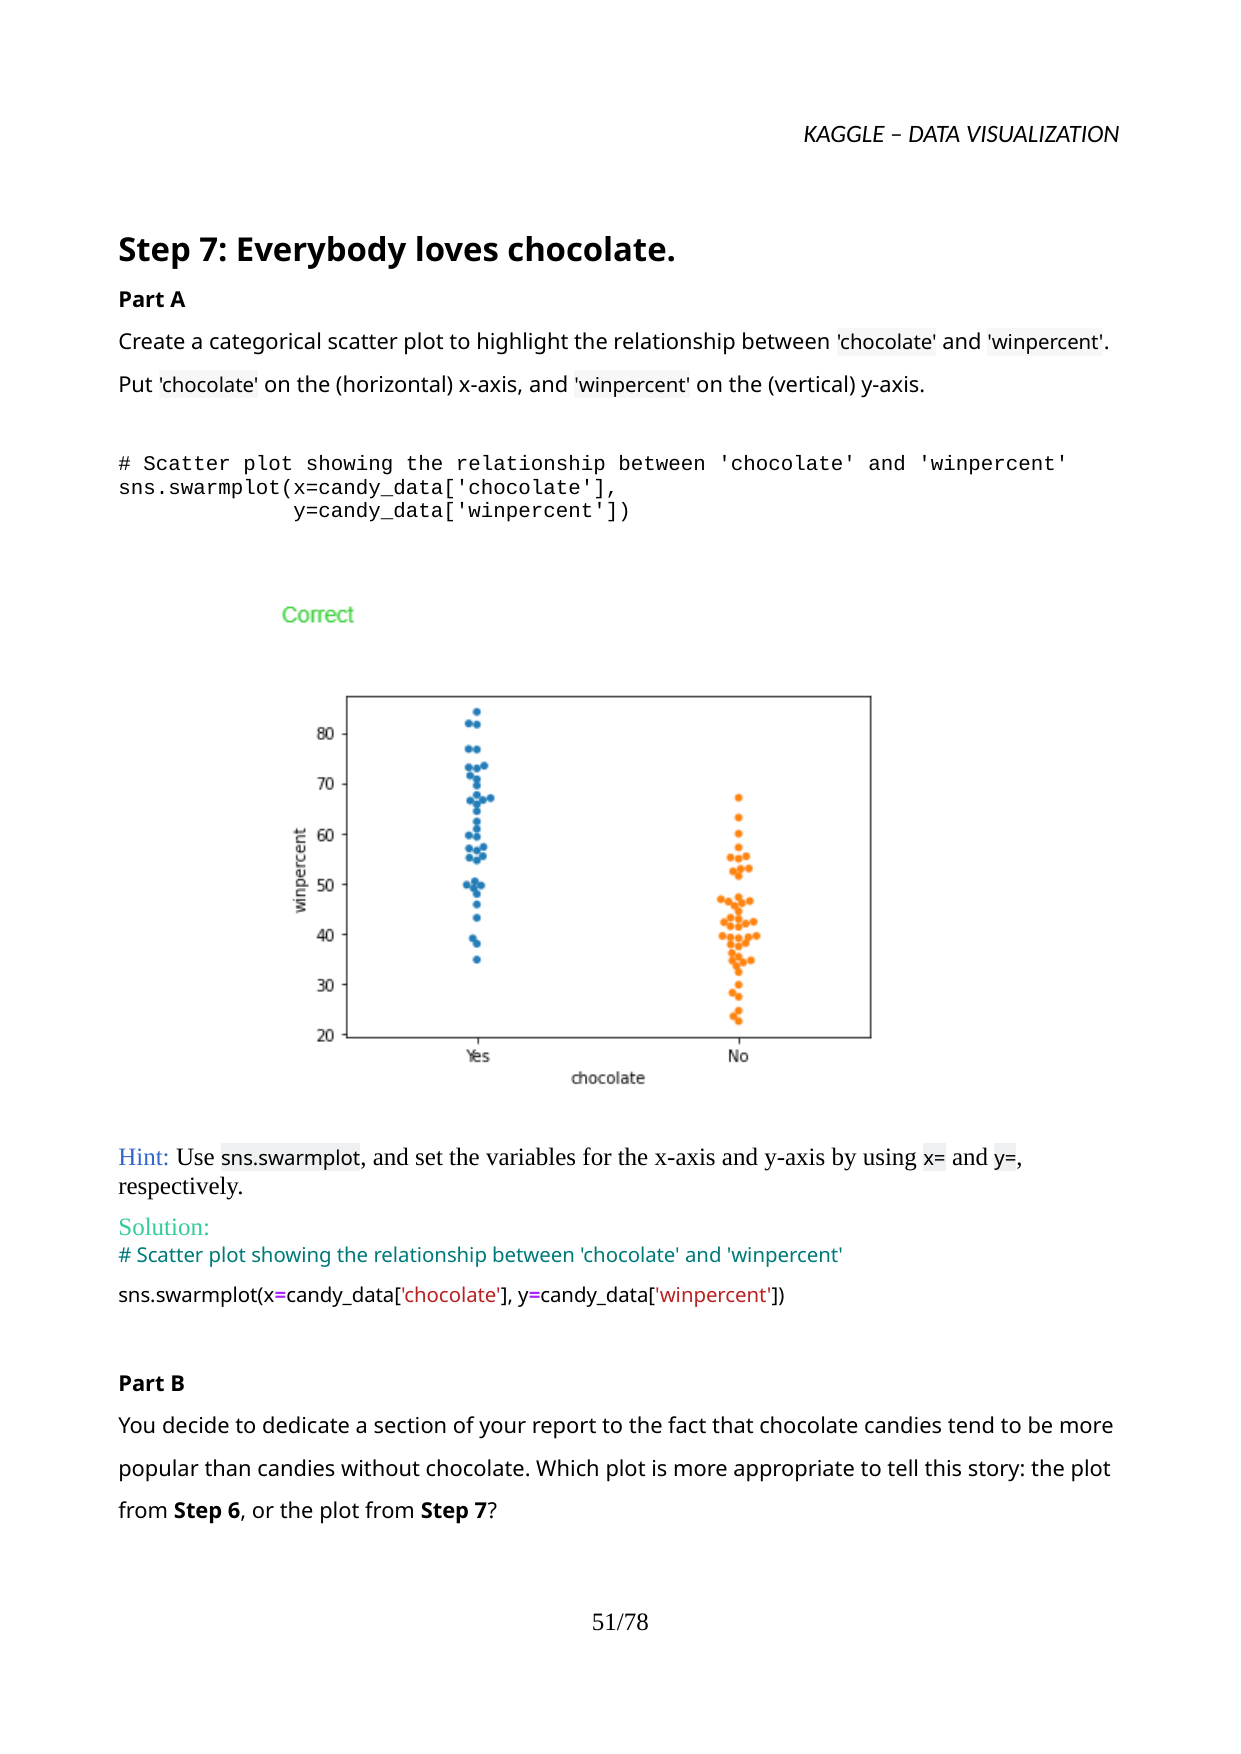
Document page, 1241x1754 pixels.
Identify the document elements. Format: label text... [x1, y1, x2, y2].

text Hint: Use sns.swarmplot, and set the variables for the x-axis and y-axis by using x= and y=, respectively. [118, 571, 1122, 1200]
text Create a categorical scatter plot to highlight the relationship between 'chocolate' and 'winpercent'. Put 'chocolate' on the (horizontal) x-axis, and 'winpercent' on the (vertical) y-axis. [118, 326, 1122, 398]
picture [240, 571, 1000, 1142]
text sns.swarmplot(x=candy_data['chocolate'], [118, 477, 1122, 500]
text You decide to dedicate a section of your report to the fact that chocolate candies tend to be more popular than candies without chocolate. Which plot is more appropriate to tell this story: the plot from Step 6, or the plot from Step 7? [118, 1410, 1122, 1525]
text sns.swarmplot(x=candy_data['chocolate'], y=candy_data['winpercent']) [118, 1280, 1122, 1308]
subtitle Step 7: Everybody loves chocolate. [118, 227, 1122, 271]
text y=candy_data['winpercent']) [118, 500, 1122, 524]
text # Scatter plot showing the relationship between 'chocolate' and 'winpercent' [118, 453, 1122, 477]
subtitle Part A [118, 284, 1122, 314]
text Solution: [118, 1212, 1122, 1241]
text # Scatter plot showing the relationship between 'chocolate' and 'winpercent' [118, 1241, 1122, 1269]
subtitle Part B [118, 1368, 1122, 1398]
